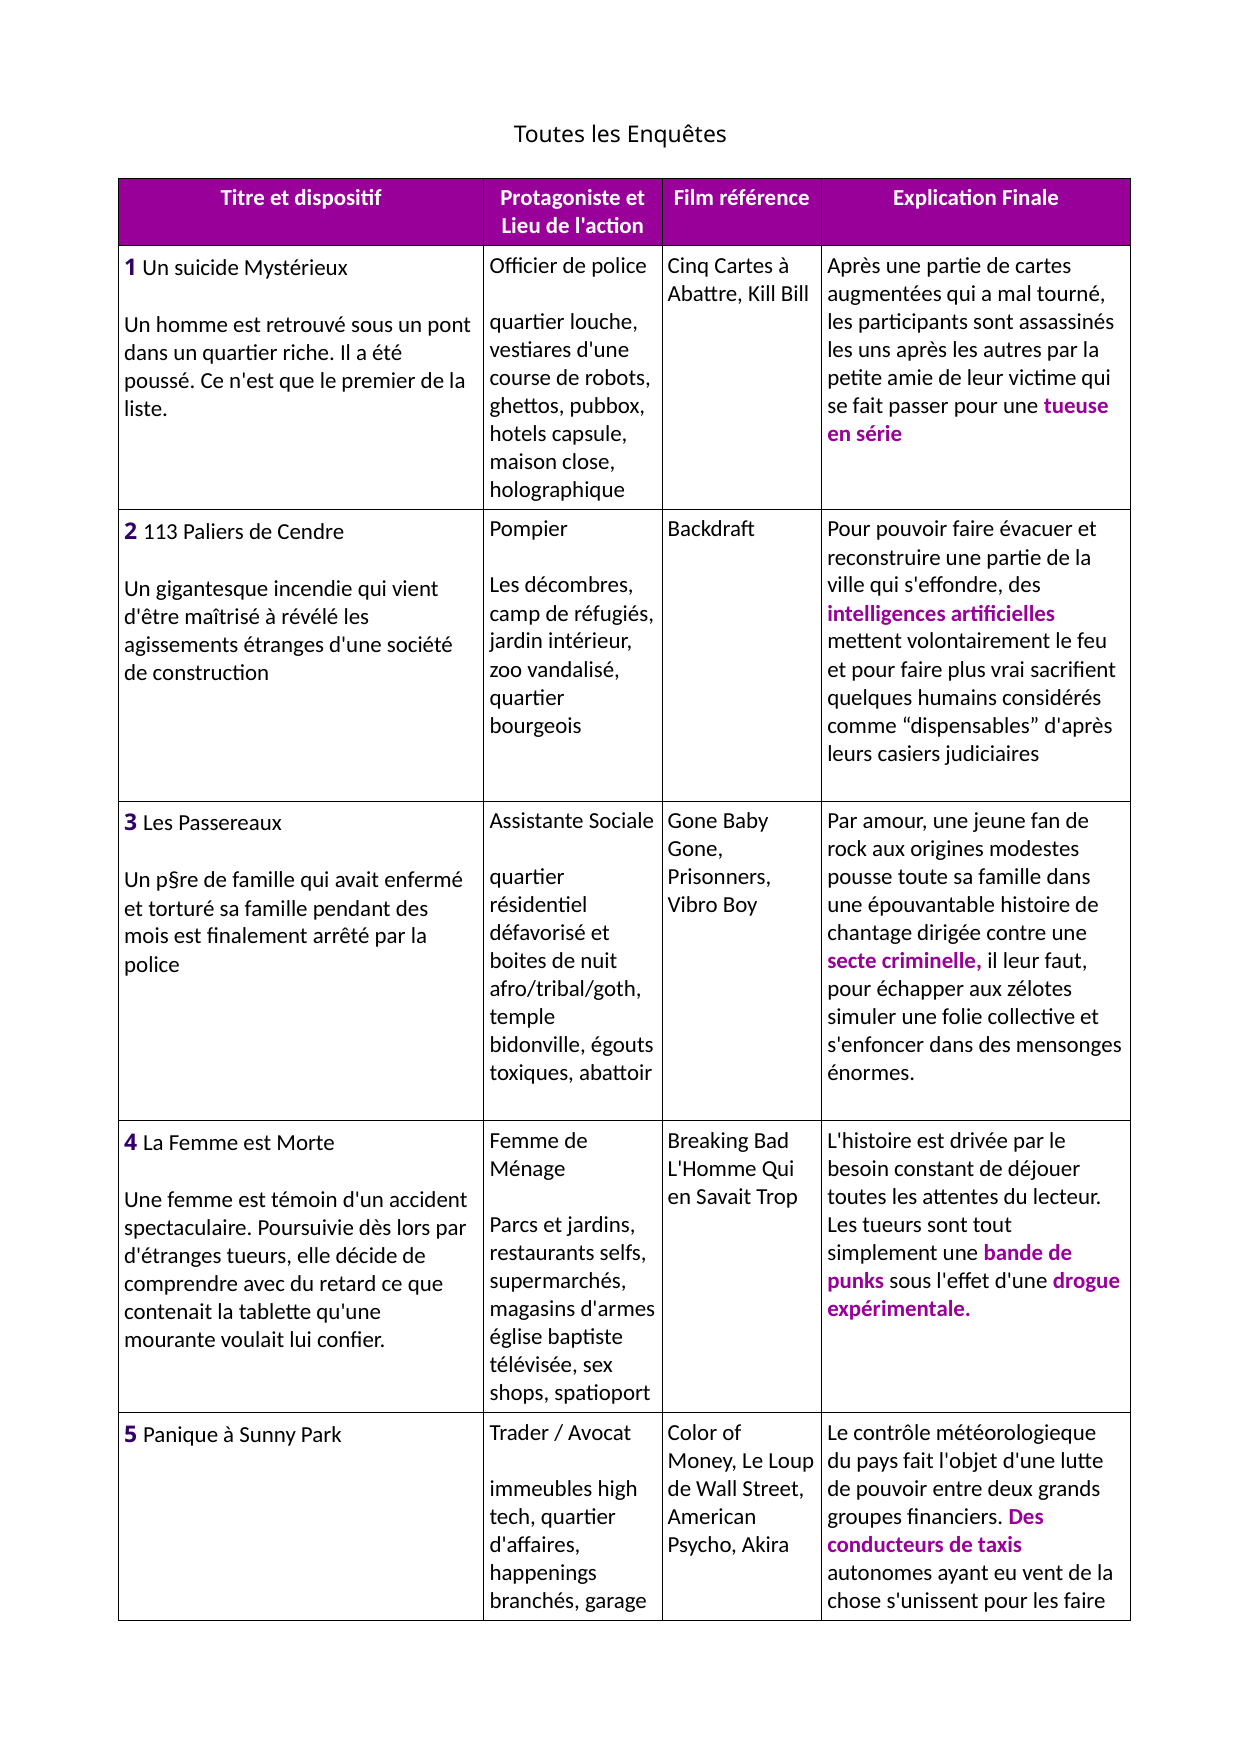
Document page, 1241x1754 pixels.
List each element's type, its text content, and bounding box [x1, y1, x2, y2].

table_header Explication Finale [822, 179, 1130, 245]
table_cell Le contrôle météorologieque du pays fait l'objet d'une lutte de pouvoir entre deux grands groupes financiers. Des conducteurs de taxis autonomes ayant eu vent de la chose s'unissent pour les faire [822, 1413, 1130, 1620]
table_cell Backdraft [663, 510, 821, 801]
table_cell 2 113 Paliers de Cendre Un gigantesque incendie qui vient d'être maîtrisé à révélé les agissements étranges d'une société de construction [119, 510, 483, 801]
table_cell Après une partie de cartes augmentées qui a mal tourné, les participants sont assassinés les uns après les autres par la petite amie de leur victime qui se fait passer pour une tueuse en série [822, 246, 1130, 509]
table_cell Officier de police quartier louche, vestiares d'une course de robots, ghettos, pubbox, hotels capsule, maison close, holographique [484, 246, 662, 509]
table_cell 5 Panique à Sunny Park [119, 1413, 483, 1620]
table_header Protagoniste et Lieu de l'action [484, 179, 662, 245]
table_cell 1 Un suicide Mystérieux Un homme est retrouvé sous un pont dans un quartier riche. Il a été poussé. Ce n'est que le premier de la liste. [119, 246, 483, 509]
table_cell L'histoire est drivée par le besoin constant de déjouer toutes les attentes du lecteur. Les tueurs sont tout simplement une bande de punks sous l'effet d'une drogue expérimentale. [822, 1121, 1130, 1412]
table_cell 4 La Femme est Morte Une femme est témoin d'un accident spectaculaire. Poursuivie dès lors par d'étranges tueurs, elle décide de comprendre avec du retard ce que contenait la tablette qu'une mourante voulait lui confier. [119, 1121, 483, 1412]
table_header Titre et dispositif [119, 179, 483, 245]
table_cell Pompier Les décombres, camp de réfugiés, jardin intérieur, zoo vandalisé, quartier bourgeois [484, 510, 662, 801]
table_cell Pour pouvoir faire évacuer et reconstruire une partie de la ville qui s'effondre, des intelligences artificielles mettent volontairement le feu et pour faire plus vrai sacrifient quelques humains considérés comme “dispensables” d'après leurs casiers judiciaires [822, 510, 1130, 801]
table_cell Gone Baby Gone, Prisonners, Vibro Boy [663, 802, 821, 1120]
text Toutes les Enquêtes [118, 118, 1122, 149]
table_cell 3 Les Passereaux Un p§re de famille qui avait enfermé et torturé sa famille pendant des mois est finalement arrêté par la police [119, 802, 483, 1120]
table_cell Par amour, une jeune fan de rock aux origines modestes pousse toute sa famille dans une épouvantable histoire de chantage dirigée contre une secte criminelle, il leur faut, pour échapper aux zélotes simuler une folie collective et s'enfoncer dans des mensonges énormes. [822, 802, 1130, 1120]
table_cell Color of Money, Le Loup de Wall Street, American Psycho, Akira [663, 1413, 821, 1620]
table_cell Trader / Avocat immeubles high tech, quartier d'affaires, happenings branchés, garage [484, 1413, 662, 1620]
table_cell Cinq Cartes à Abattre, Kill Bill [663, 246, 821, 509]
table_header Film référence [663, 179, 821, 245]
table_cell Femme de Ménage Parcs et jardins, restaurants selfs, supermarchés, magasins d'armes église baptiste télévisée, sex shops, spatioport [484, 1121, 662, 1412]
table_cell Assistante Sociale quartier résidentiel défavorisé et boites de nuit afro/tribal/goth, temple bidonville, égouts toxiques, abattoir [484, 802, 662, 1120]
table_cell Breaking Bad L'Homme Qui en Savait Trop [663, 1121, 821, 1412]
